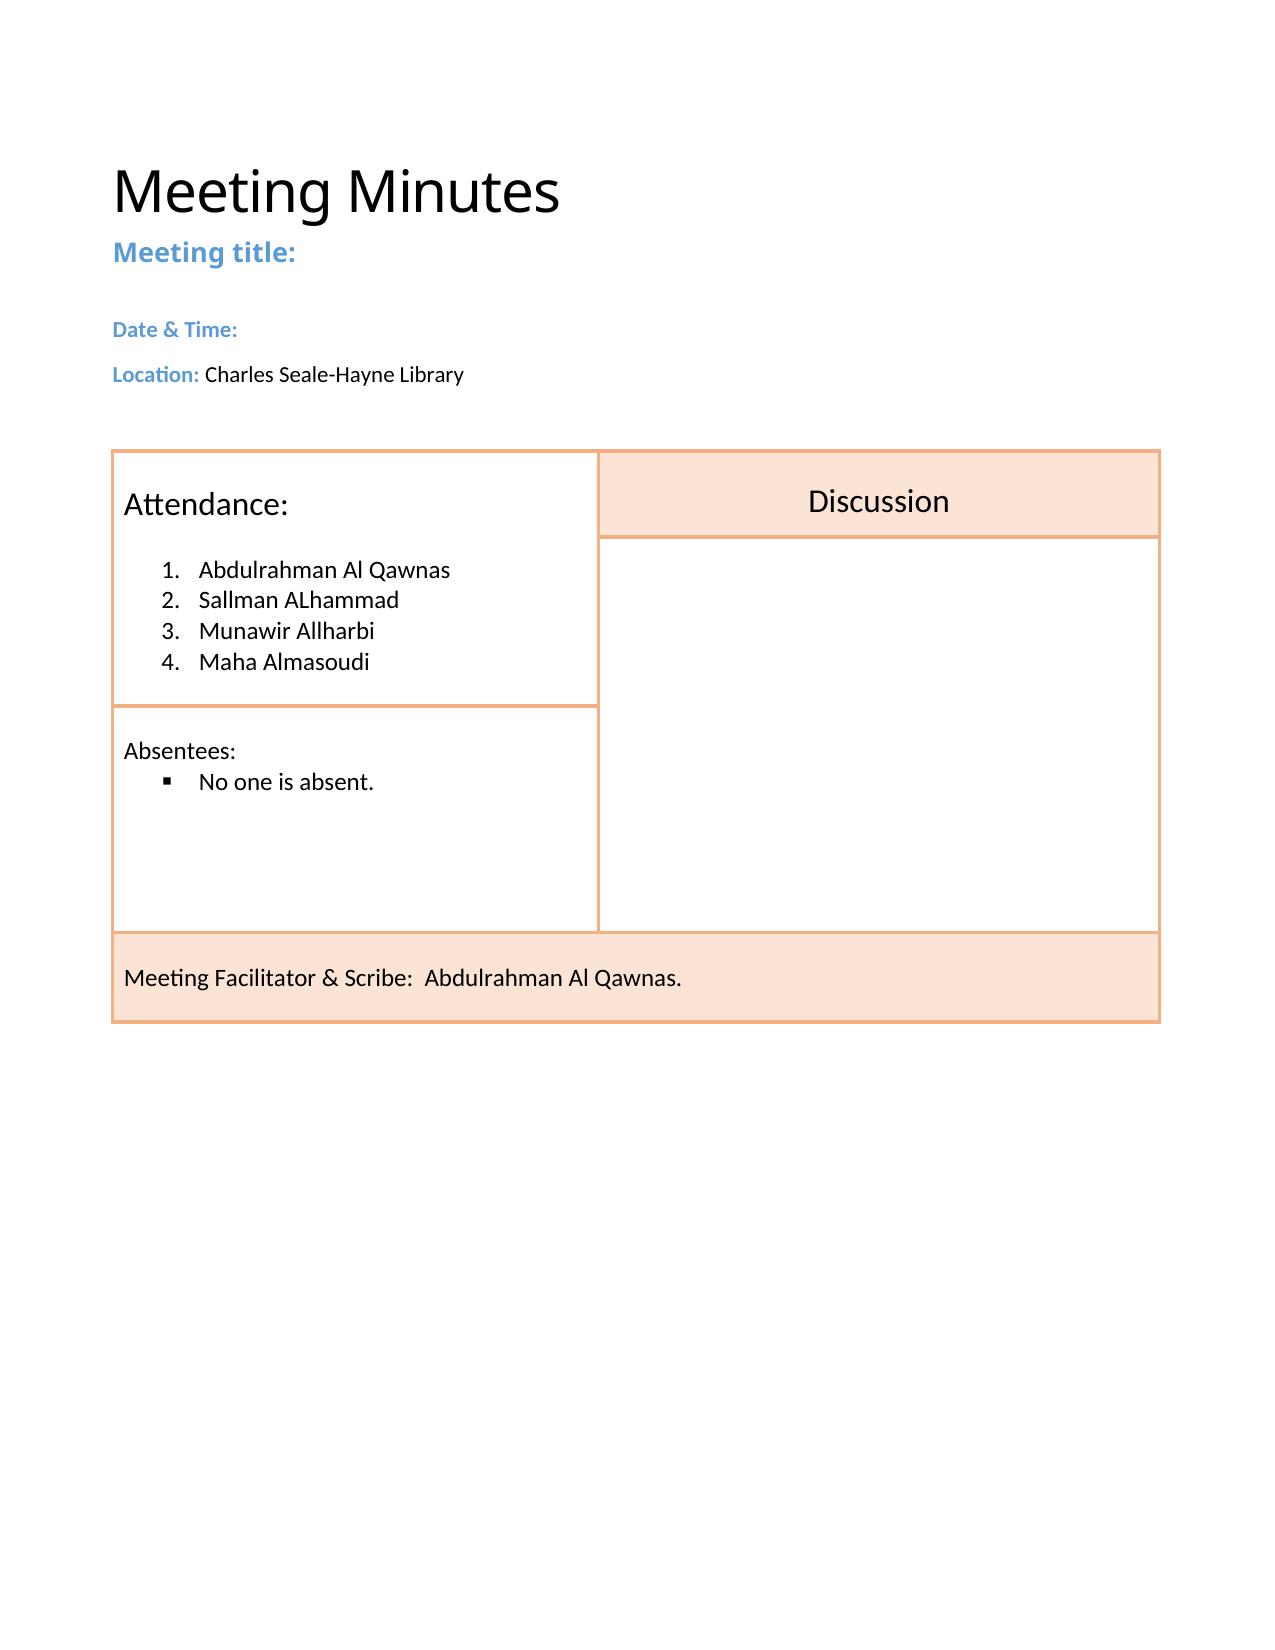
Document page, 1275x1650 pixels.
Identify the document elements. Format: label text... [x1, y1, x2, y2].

table_cell Absentees: No one is absent. [114, 708, 597, 931]
text Location: Charles Seale-Hayne Library [112, 360, 1162, 388]
title Meeting Minutes [112, 150, 1162, 229]
table_header Attendance: Abdulrahman Al Qawnas Sallman ALhammad Munawir Allharbi Maha Almasoudi [114, 453, 597, 704]
table_cell [600, 539, 1158, 931]
subtitle Meeting title: [112, 234, 1162, 271]
text Date & Time: [112, 315, 1162, 343]
table_header Discussion [600, 453, 1158, 535]
table_cell Meeting Facilitator & Scribe: Abdulrahman Al Qawnas. [114, 934, 1158, 1020]
